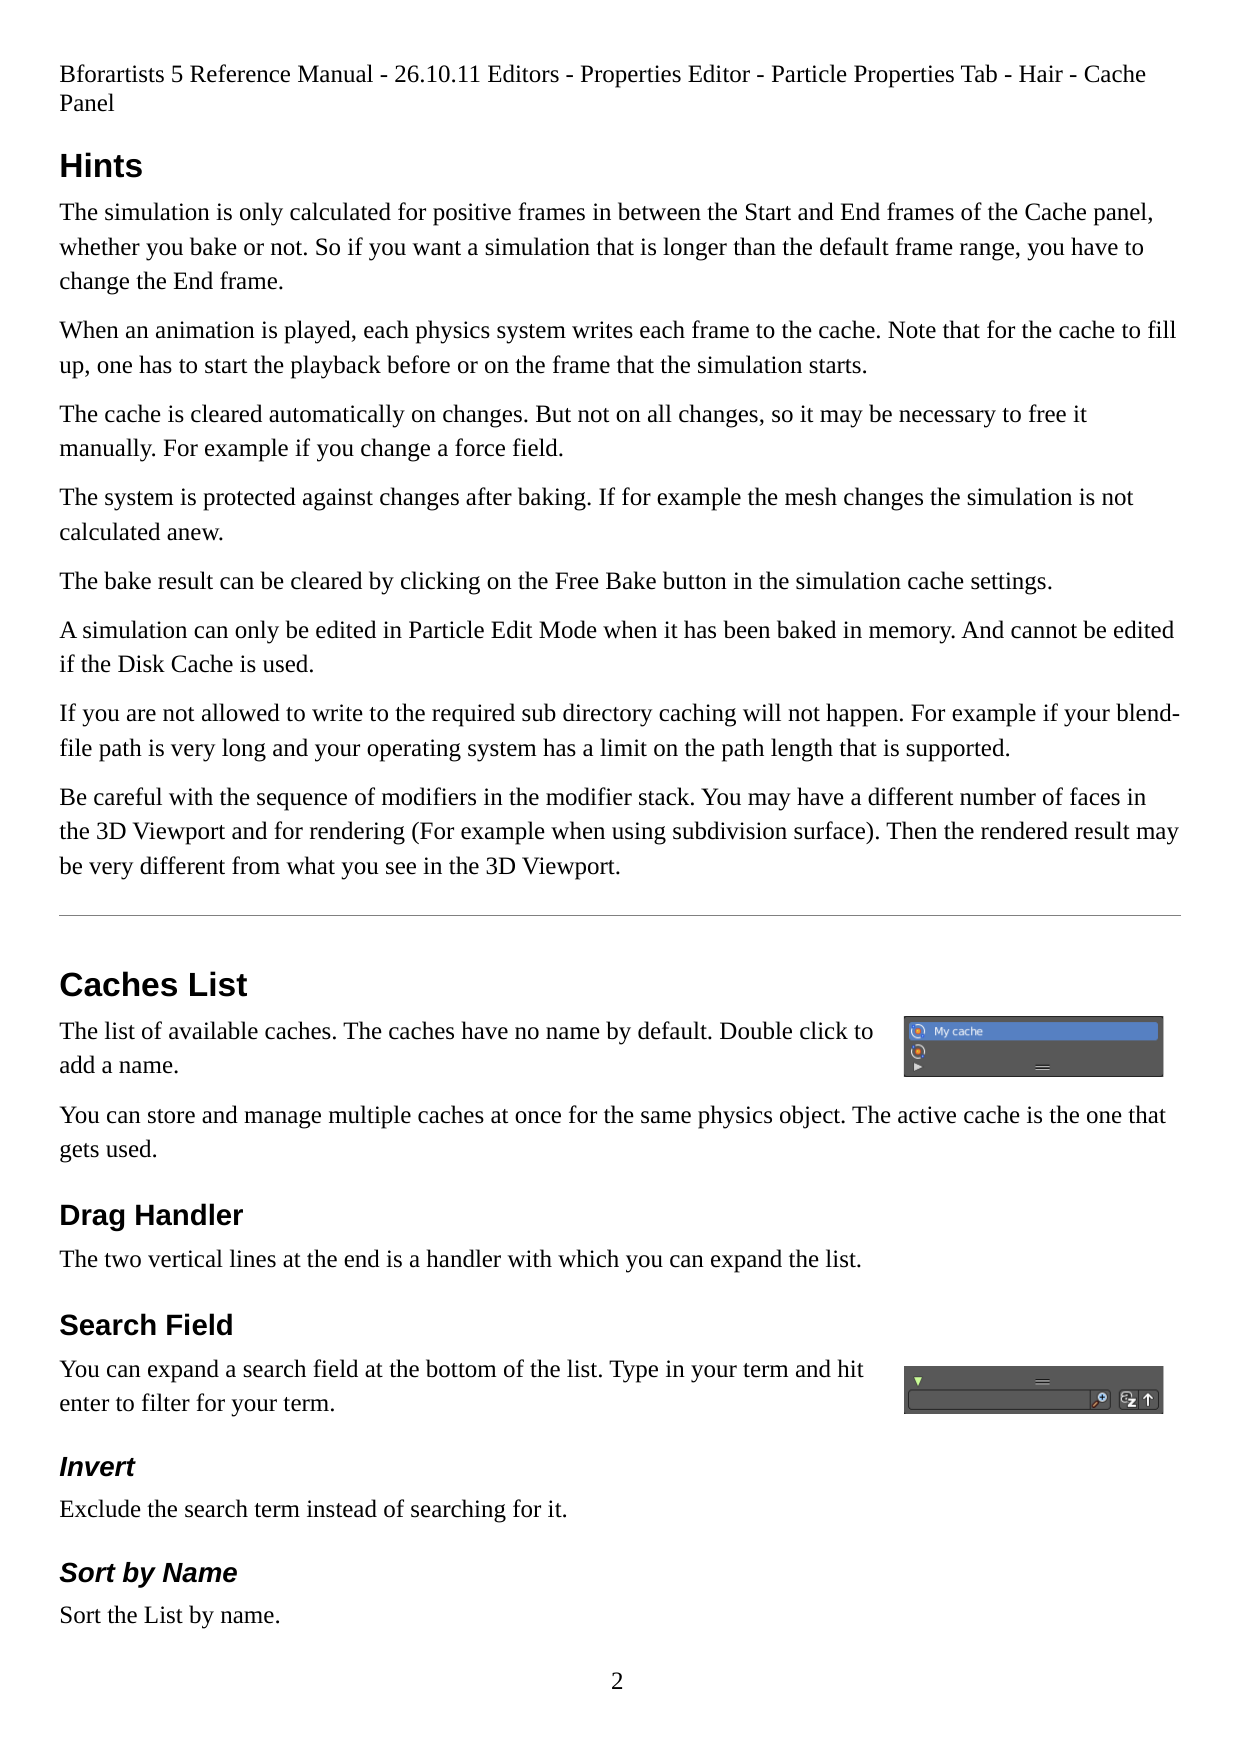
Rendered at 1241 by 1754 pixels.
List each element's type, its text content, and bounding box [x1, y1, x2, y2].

text The bake result can be cleared by clicking on the Free Bake button in the simulation cache settings. [59, 566, 1181, 594]
subtitle Caches List [59, 965, 1181, 1004]
text The simulation is only calculated for positive frames in between the Start and End frames of the Cache panel, whether you bake or not. So if you want a simulation that is longer than the default frame range, you have to change the End frame. [59, 197, 1181, 295]
text Exclude the search term instead of searching for it. [59, 1494, 1181, 1523]
text The two vertical lines at the end is a handler with which you can expand the list. [59, 1244, 1181, 1273]
text You can store and manage multiple caches at once for the same physics object. The active cache is the one that gets used. [59, 1100, 1181, 1163]
text The cache is cleared automatically on changes. But not on all changes, so it may be necessary to free it manually. For example if you change a force field. [59, 399, 1181, 462]
text When an animation is played, each physics system writes each frame to the cache. Note that for the cache to fill up, one has to start the playback before or on the frame that the simulation starts. [59, 315, 1181, 378]
subtitle Invert [59, 1450, 1181, 1482]
subtitle Sort by Name [59, 1556, 1181, 1588]
subtitle Hints [59, 146, 1181, 185]
text The list of available caches. The caches have no name by default. Double click to add a name. [59, 1016, 1181, 1079]
text Be careful with the sequence of modifiers in the modifier stack. You may have a different number of faces in the 3D Viewport and for rendering (For example when using subdivision surface). Then the rendered result may be very different from what you see in the 3D Viewport. [59, 782, 1181, 880]
text You can expand a search field at the bottom of the list. Type in your term and hit enter to filter for your term. [59, 1354, 1181, 1417]
text If you are not allowed to write to the required sub directory caching will not happen. For example if your blend-file path is very long and your operating system has a limit on the path length that is supported. [59, 698, 1181, 762]
text The system is protected against changes after baking. If for example the mesh changes the simulation is not calculated anew. [59, 482, 1181, 546]
subtitle Drag Handler [59, 1198, 1181, 1232]
text Sort the List by name. [59, 1600, 1181, 1629]
picture [904, 1366, 1164, 1414]
text A simulation can only be edited in Particle Edit Mode when it has been baked in memory. And cannot be edited if the Disk Cache is used. [59, 615, 1181, 678]
subtitle Search Field [59, 1308, 1181, 1341]
picture [903, 1016, 1164, 1077]
